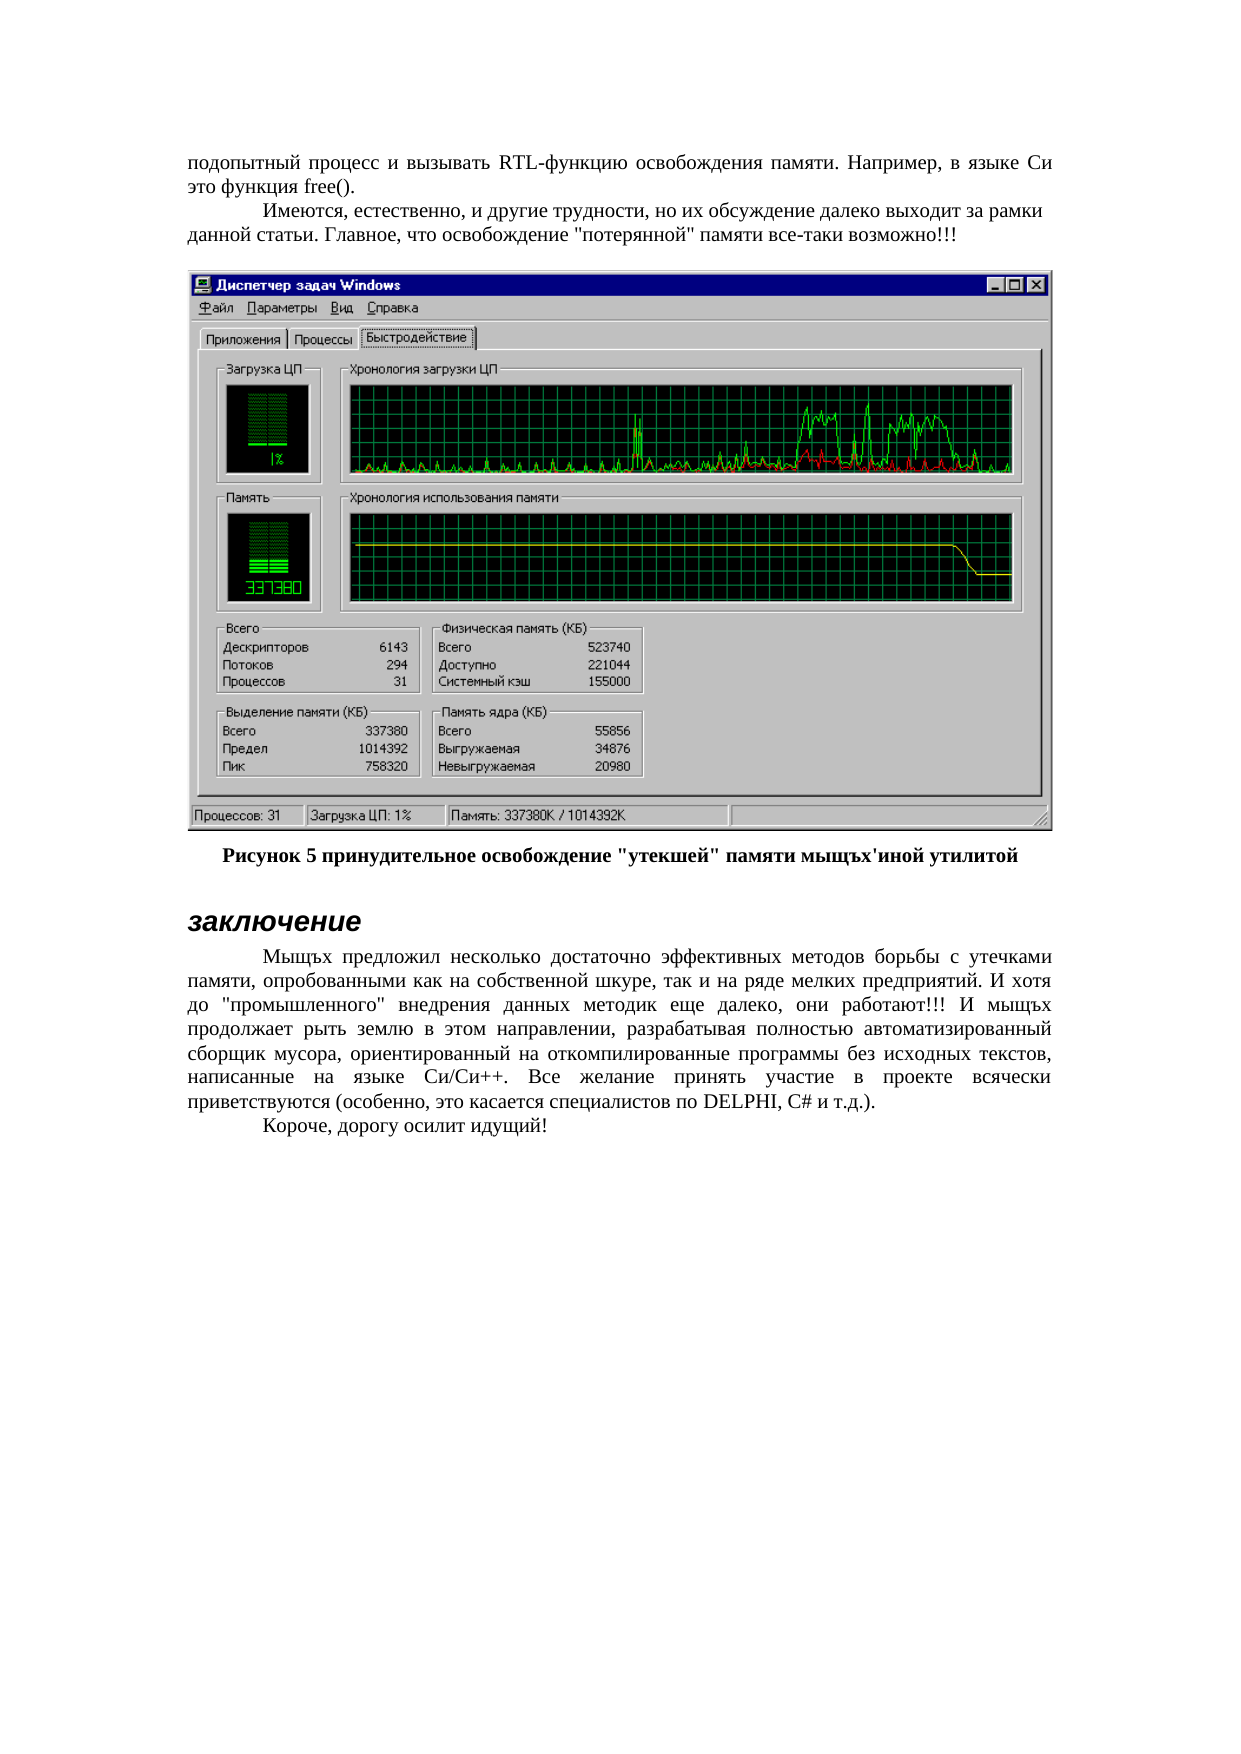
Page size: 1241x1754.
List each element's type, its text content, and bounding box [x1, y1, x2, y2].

text Рисунок 5 принудительное освобождение "утекшей" памяти мыщъх'иной утилитой [187, 843, 1053, 867]
text Имеются, естественно, и другие трудности, но их обсуждение далеко выходит за рамки данной статьи. Главное, что освобождение "потерянной" памяти все-таки возможно!!! [187, 198, 1053, 246]
picture [187, 270, 1053, 831]
text Короче, дорогу осилит идущий! [262, 1113, 1053, 1137]
text Мыщъх предложил несколько достаточно эффективных методов борьбы с утечками памяти, опробованными как на собственной шкуре, так и на ряде мелких предприятий. И хотя до "промышленного" внедрения данных методик еще далеко, они работают!!! И мыщъх продолжает рыть землю в этом направлении, разрабатывая полностью автоматизированный сборщик мусора, ориентированный на откомпилированные программы без исходных текстов, написанные на языке Си/Си++. Все желание принять участие в проекте всячески приветствуются (особенно, это касается специалистов по DELPHI, C# и т.д.). [187, 944, 1053, 1113]
subtitle заключение [187, 904, 1053, 938]
text подопытный процесс и вызывать RTL-функцию освобождения памяти. Например, в языке Си это функция free(). [187, 150, 1053, 198]
